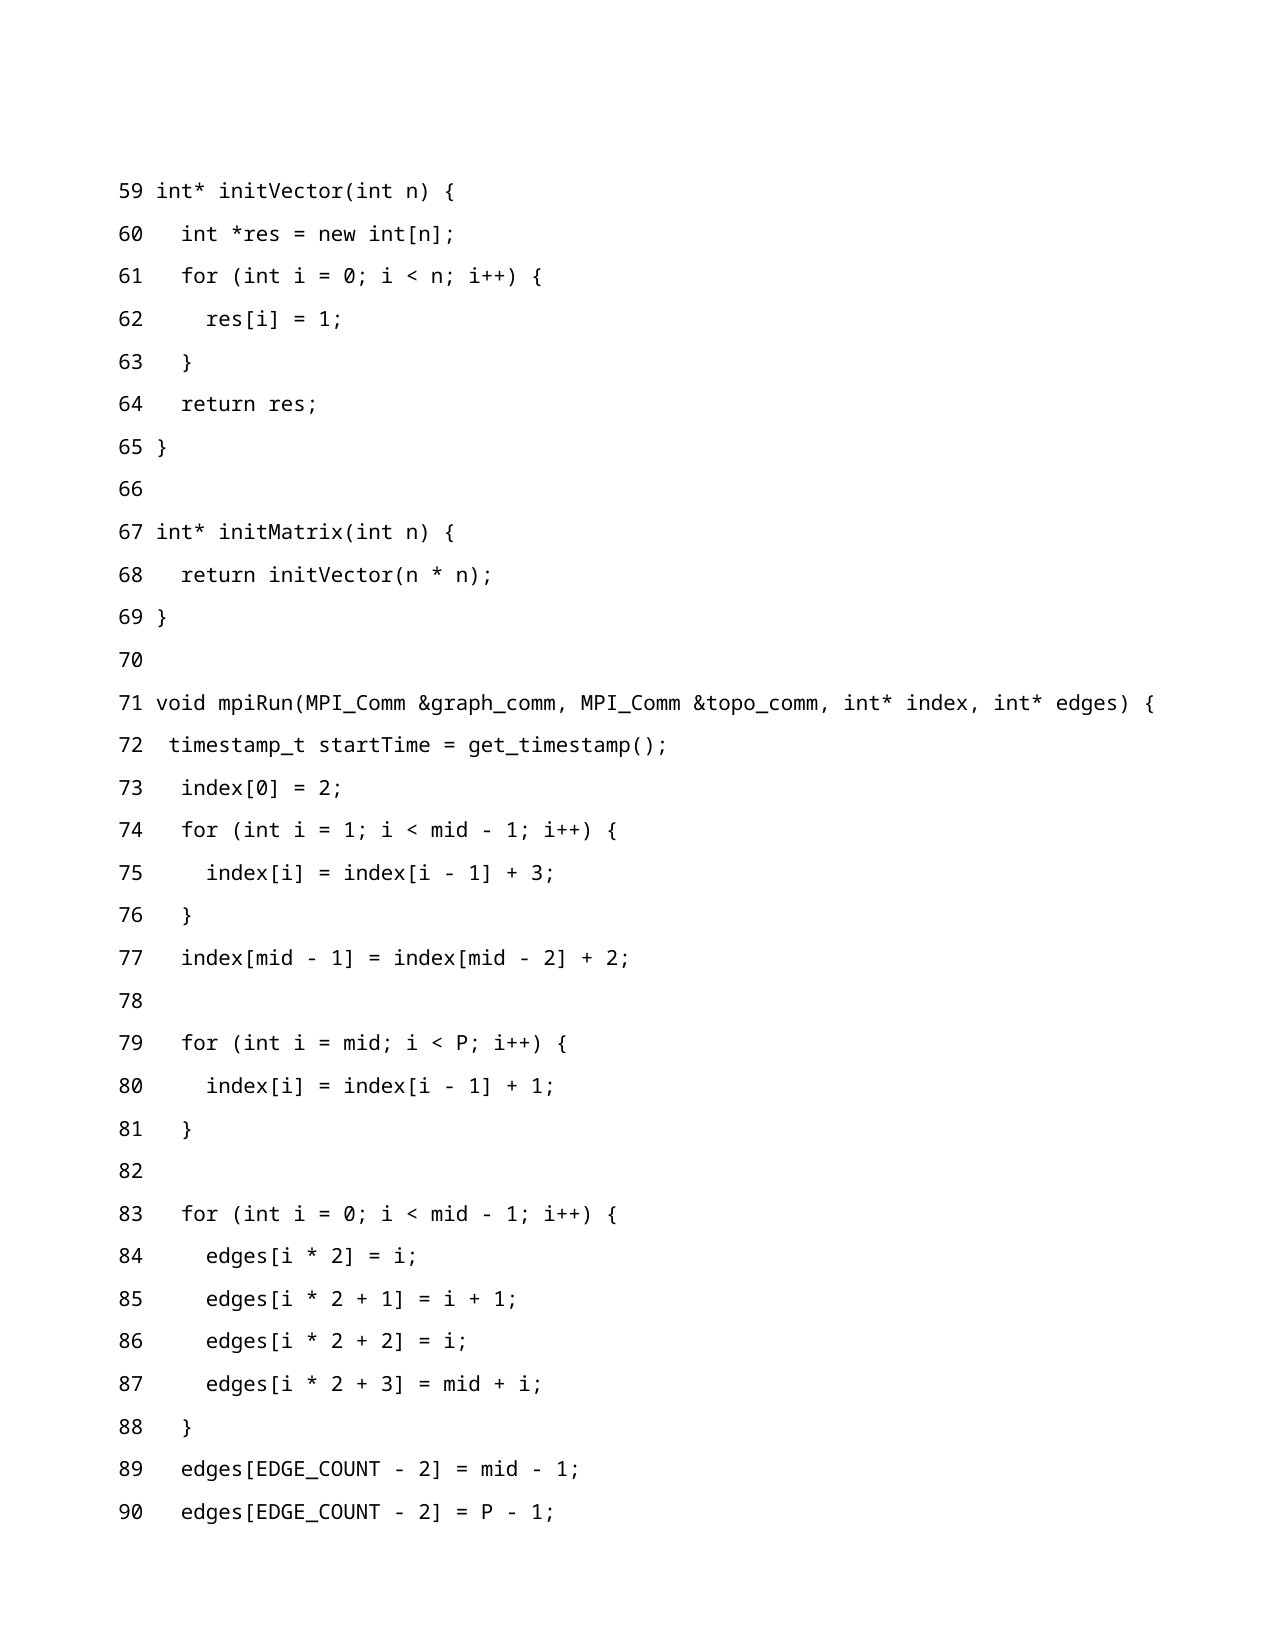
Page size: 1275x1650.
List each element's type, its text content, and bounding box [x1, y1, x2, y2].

text 63 } [118, 347, 1216, 375]
text 65 } [118, 432, 1216, 460]
text 73 index[0] = 2; [118, 773, 1216, 801]
text 67 int* initMatrix(int n) { [118, 517, 1216, 546]
text 79 for (int i = mid; i < P; i++) { [118, 1028, 1216, 1057]
text 66 [118, 474, 1216, 503]
text 68 return initVector(n * n); [118, 560, 1216, 588]
text 61 for (int i = 0; i < n; i++) { [118, 262, 1216, 290]
text 82 [118, 1156, 1216, 1185]
text 70 [118, 645, 1216, 673]
text 89 edges[EDGE_COUNT - 2] = mid - 1; [118, 1454, 1216, 1483]
text 60 int *res = new int[n]; [118, 219, 1216, 247]
text 88 } [118, 1412, 1216, 1440]
text 80 index[i] = index[i - 1] + 1; [118, 1071, 1216, 1099]
text 59 int* initVector(int n) { [118, 176, 1216, 205]
text 86 edges[i * 2 + 2] = i; [118, 1327, 1216, 1355]
text 85 edges[i * 2 + 1] = i + 1; [118, 1284, 1216, 1312]
text 87 edges[i * 2 + 3] = mid + i; [118, 1369, 1216, 1398]
text 76 } [118, 901, 1216, 929]
text 72 timestamp_t startTime = get_timestamp(); [118, 730, 1216, 759]
text 90 edges[EDGE_COUNT - 2] = P - 1; [118, 1497, 1216, 1526]
text 71 void mpiRun(MPI_Comm &graph_comm, MPI_Comm &topo_comm, int* index, int* edges) { [118, 688, 1216, 716]
text 62 res[i] = 1; [118, 304, 1216, 333]
text 77 index[mid - 1] = index[mid - 2] + 2; [118, 943, 1216, 972]
text 83 for (int i = 0; i < mid - 1; i++) { [118, 1199, 1216, 1227]
text 84 edges[i * 2] = i; [118, 1241, 1216, 1270]
text 74 for (int i = 1; i < mid - 1; i++) { [118, 815, 1216, 844]
text 78 [118, 986, 1216, 1014]
text 75 index[i] = index[i - 1] + 3; [118, 858, 1216, 886]
text 69 } [118, 602, 1216, 631]
text 81 } [118, 1114, 1216, 1142]
text 64 return res; [118, 389, 1216, 418]
